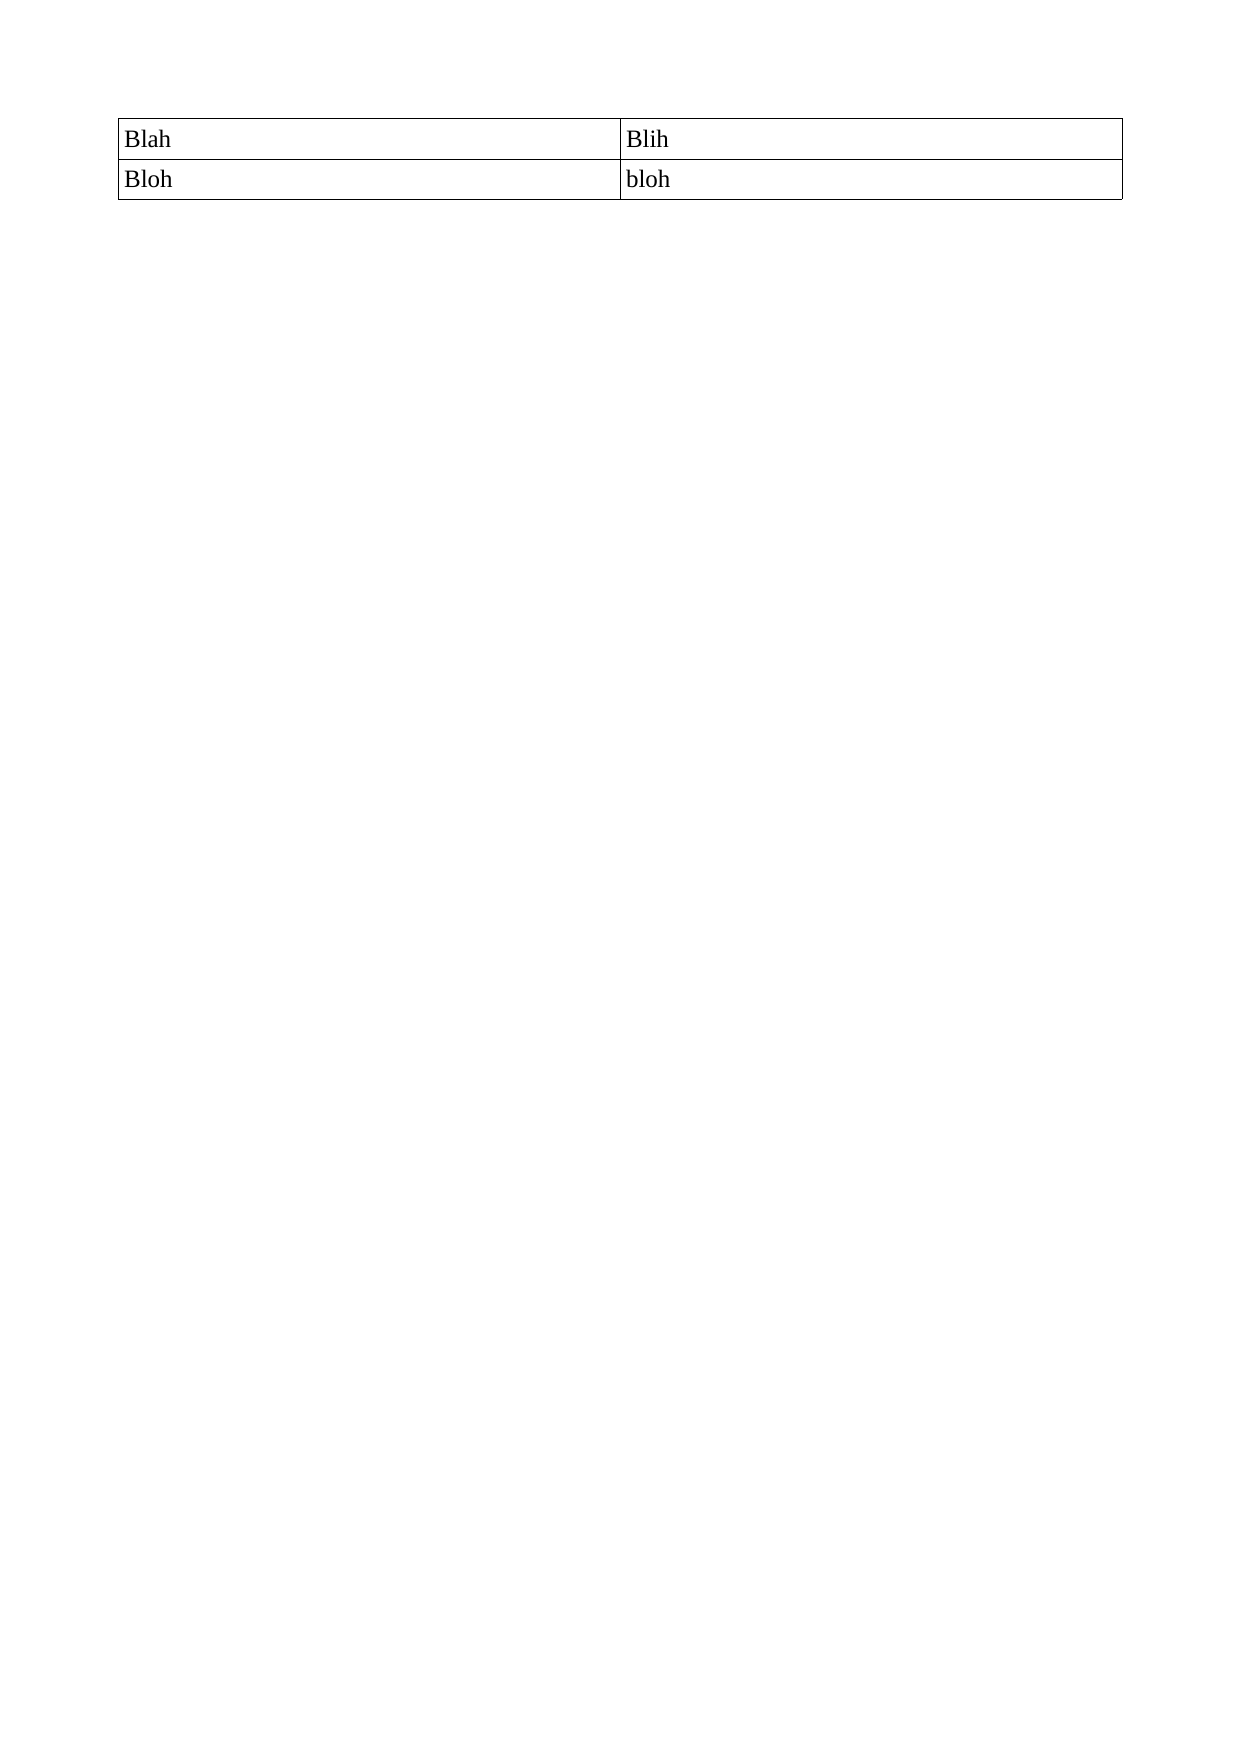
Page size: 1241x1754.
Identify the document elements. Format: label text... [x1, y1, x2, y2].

table_cell Bloh [119, 160, 620, 199]
table_header Blih [621, 119, 1122, 158]
table_header Blah [119, 119, 620, 158]
table_cell bloh [621, 160, 1122, 199]
